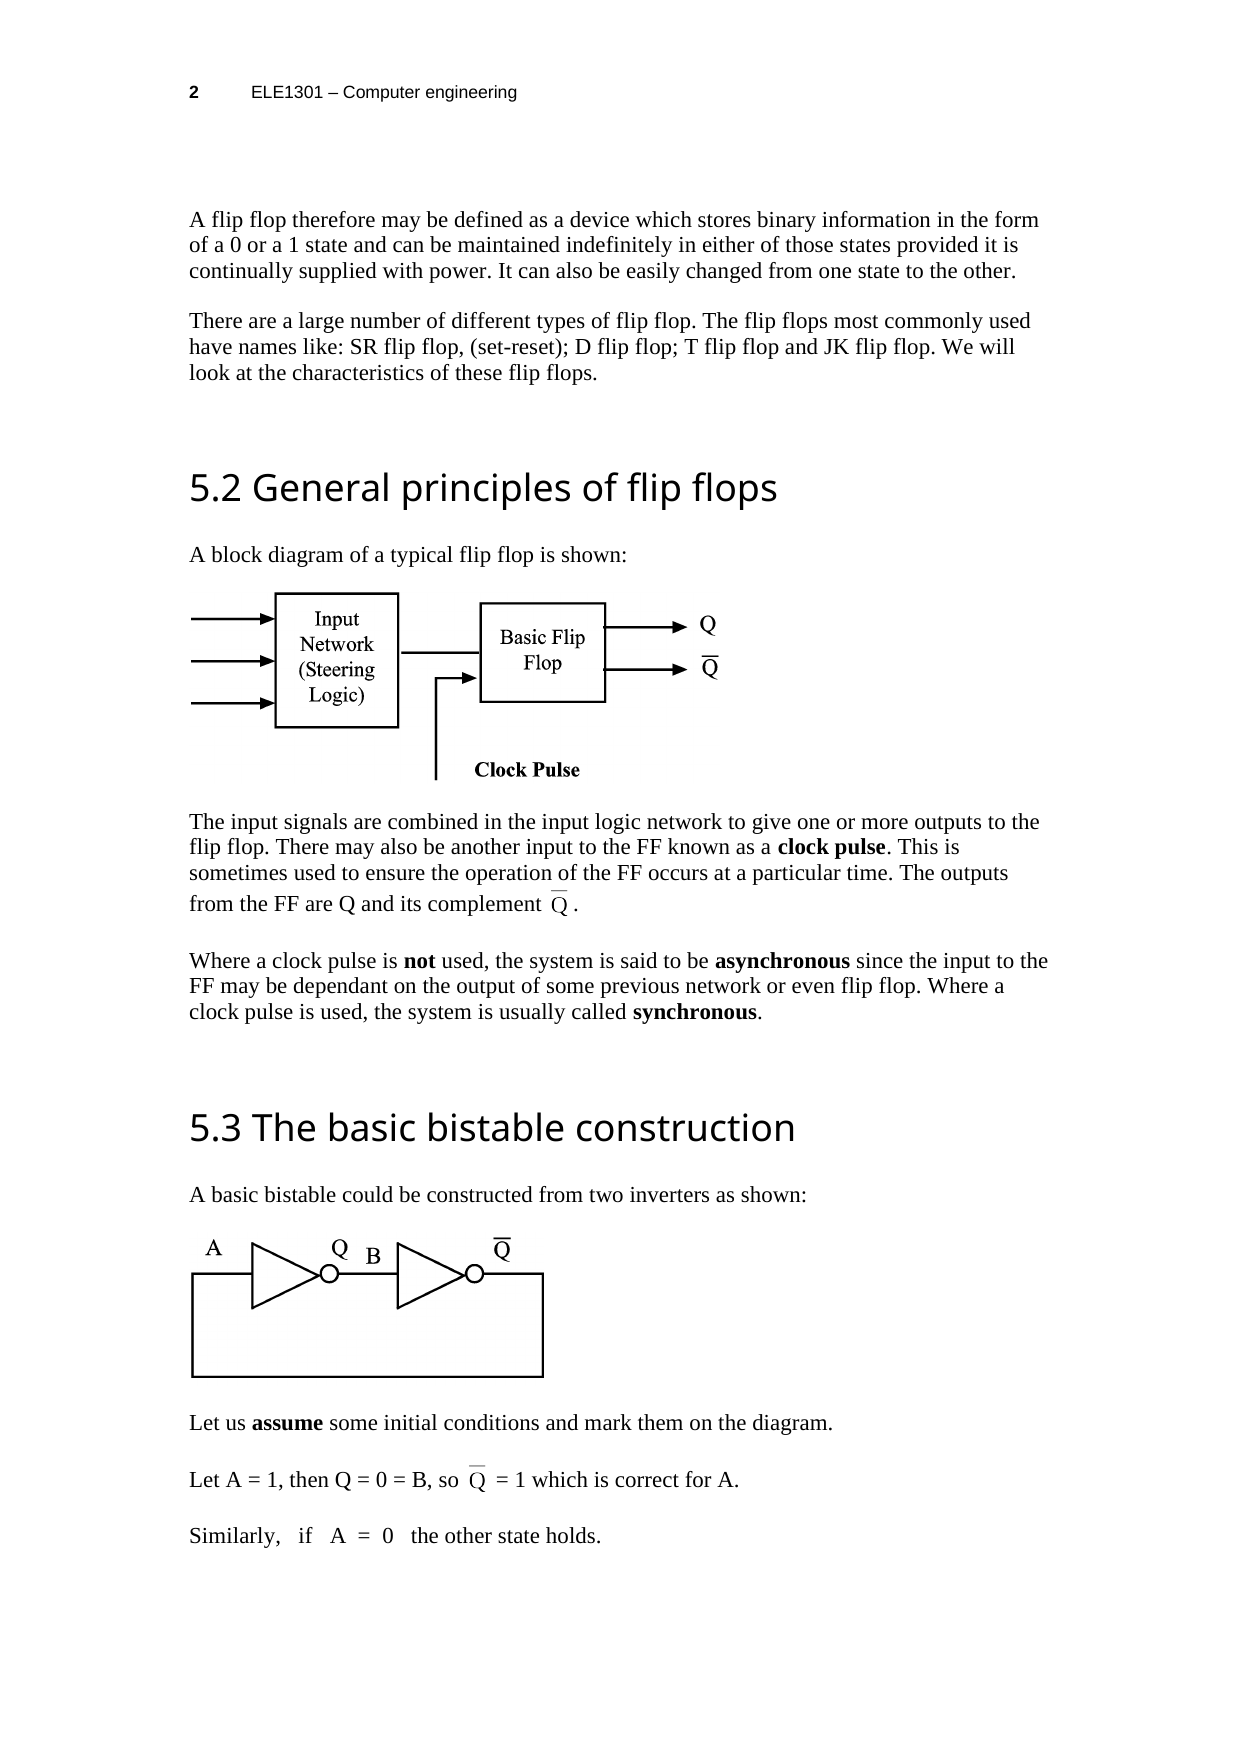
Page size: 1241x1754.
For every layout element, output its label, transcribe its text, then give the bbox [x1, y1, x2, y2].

text The input signals are combined in the input logic network to give one or more outputs to the flip flop. There may also be another input to the FF known as a clock pulse. This is sometimes used to ensure the operation of the FF occurs at a particular time. The outputs from the FF are Q and its complement . [189, 808, 1051, 923]
text Similarly, if A = 0 the other state holds. [189, 1523, 1051, 1549]
picture [188, 592, 720, 784]
subtitle The basic bistable construction [189, 1101, 1051, 1152]
text A block diagram of a typical flip flop is shown: [189, 542, 1051, 568]
picture [188, 1232, 544, 1386]
text A basic bistable could be constructed from two inverters as shown: [189, 1181, 1051, 1207]
text Let A = 1, then Q = 0 = B, so = 1 which is correct for A. [189, 1461, 1051, 1498]
text Let us assume some initial conditions and mark them on the diagram. [189, 1410, 1051, 1436]
text A flip flop therefore may be defined as a device which stores binary information in the form of a 0 or a 1 state and can be maintained indefinitely in either of those states provided it is continually supplied with power. It can also be easily changed from one state to the other. [189, 207, 1051, 283]
text There are a large number of different types of flip flop. The flip flops most commonly used have names like: SR flip flop, (set-reset); D flip flop; T flip flop and JK flip flop. We will look at the characteristics of these flip flops. [189, 308, 1051, 385]
text Where a clock pulse is not used, the system is said to be asynchronous since the input to the FF may be dependant on the output of some previous network or even flip flop. Where a clock pulse is used, the system is usually called synchronous. [189, 948, 1051, 1024]
subtitle General principles of flip flops [189, 462, 1051, 513]
